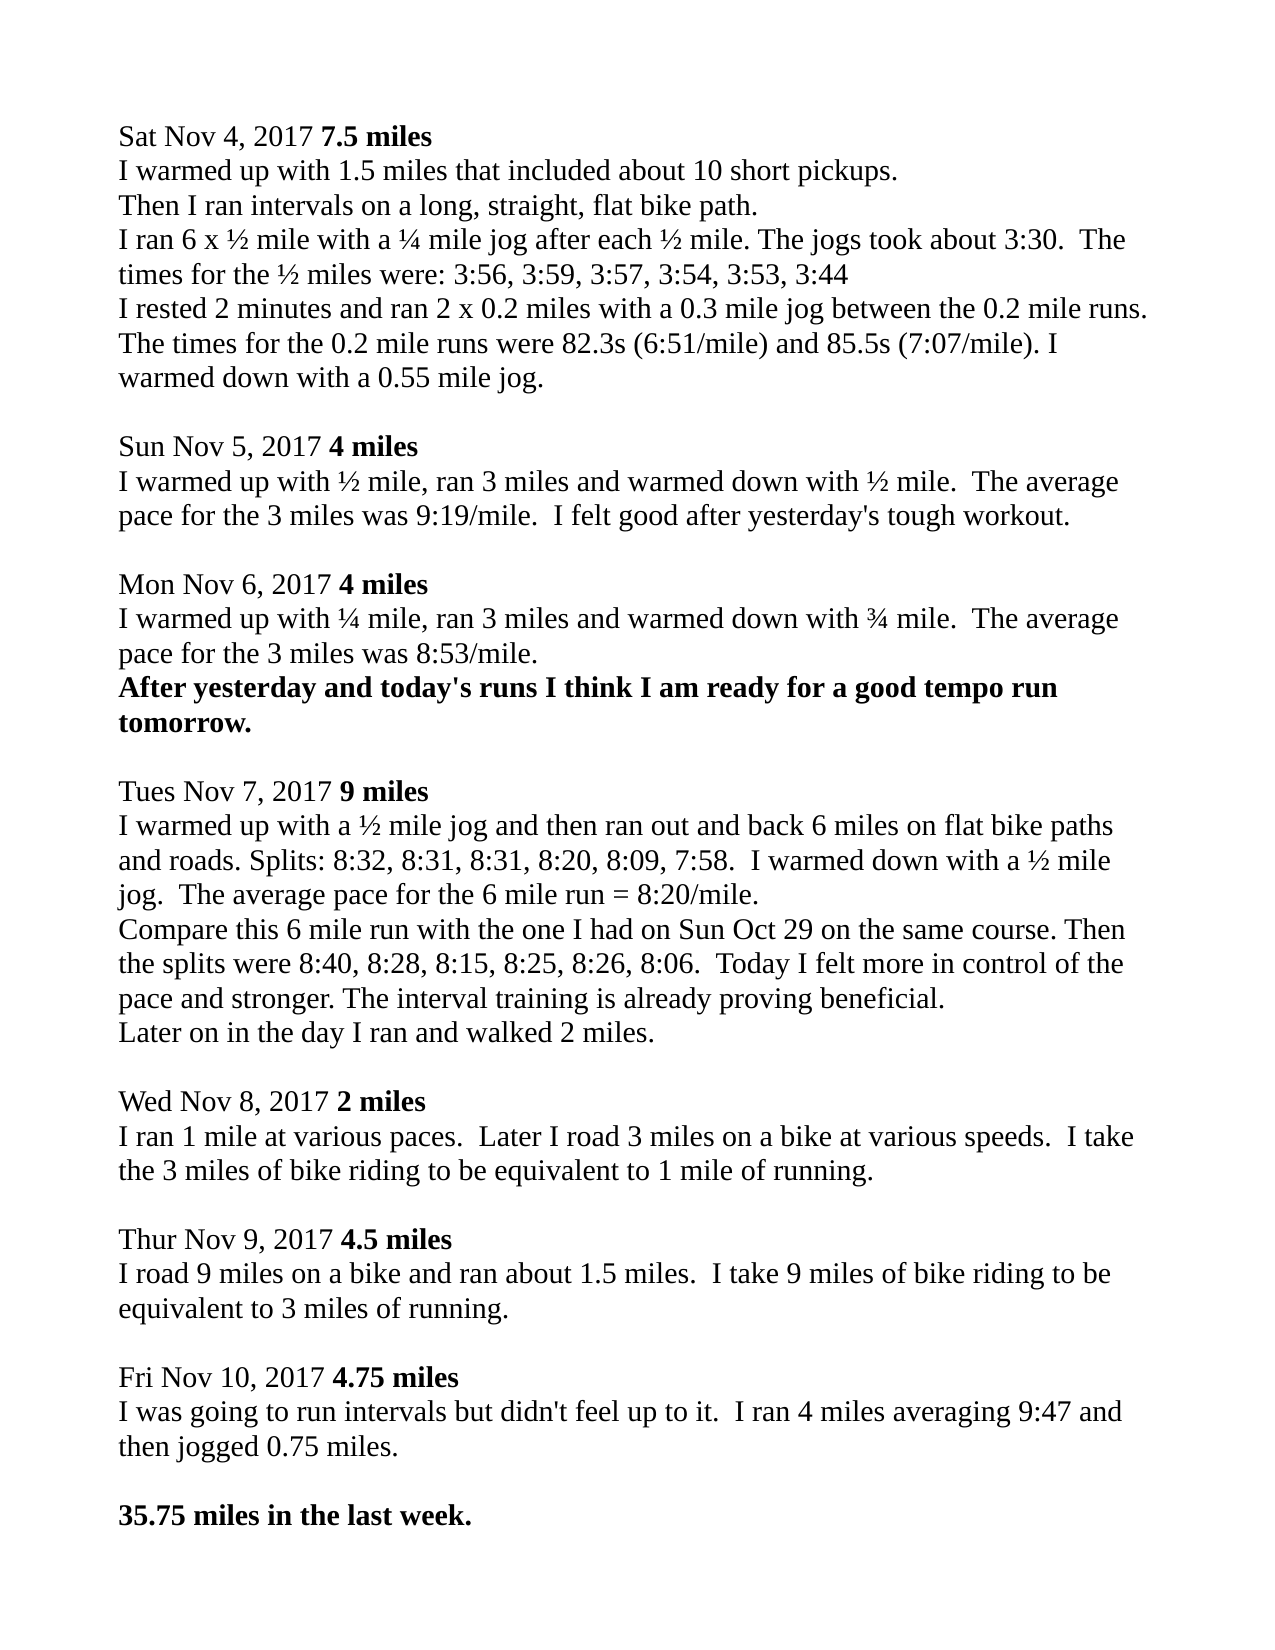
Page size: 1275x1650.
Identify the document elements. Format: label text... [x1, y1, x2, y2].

text Compare this 6 mile run with the one I had on Sun Oct 29 on the same course. Then the splits were 8:40, 8:28, 8:15, 8:25, 8:26, 8:06. Today I felt more in control of the pace and stronger. The interval training is already proving beneficial. [118, 911, 1161, 1014]
text Tues Nov 7, 2017 9 miles [118, 773, 1161, 808]
text I was going to run intervals but didn't feel up to it. I ran 4 miles averaging 9:47 and then jogged 0.75 miles. [118, 1394, 1161, 1463]
text I warmed up with ½ mile, ran 3 miles and warmed down with ½ mile. The average pace for the 3 miles was 9:19/mile. I felt good after yesterday's tough workout. [118, 463, 1161, 532]
text Thur Nov 9, 2017 4.5 miles [118, 1221, 1161, 1256]
text Sat Nov 4, 2017 7.5 miles [118, 118, 1161, 153]
text 35.75 miles in the last week. [118, 1497, 1161, 1532]
text Sun Nov 5, 2017 4 miles [118, 428, 1161, 463]
text After yesterday and today's runs I think I am ready for a good tempo run tomorrow. [118, 670, 1161, 739]
text I rested 2 minutes and ran 2 x 0.2 miles with a 0.3 mile jog between the 0.2 mile runs. The times for the 0.2 mile runs were 82.3s (6:51/mile) and 85.5s (7:07/mile). I warmed down with a 0.55 mile jog. [118, 291, 1161, 394]
text I ran 6 x ½ mile with a ¼ mile jog after each ½ mile. The jogs took about 3:30. The times for the ½ miles were: 3:56, 3:59, 3:57, 3:54, 3:53, 3:44 [118, 222, 1161, 291]
text Fri Nov 10, 2017 4.75 miles [118, 1359, 1161, 1394]
text I warmed up with 1.5 miles that included about 10 short pickups. [118, 153, 1161, 187]
text Wed Nov 8, 2017 2 miles [118, 1083, 1161, 1118]
text I warmed up with a ½ mile jog and then ran out and back 6 miles on flat bike paths and roads. Splits: 8:32, 8:31, 8:31, 8:20, 8:09, 7:58. I warmed down with a ½ mile jog. The average pace for the 6 mile run = 8:20/mile. [118, 808, 1161, 911]
text Then I ran intervals on a long, straight, flat bike path. [118, 187, 1161, 222]
text I ran 1 mile at various paces. Later I road 3 miles on a bike at various speeds. I take the 3 miles of bike riding to be equivalent to 1 mile of running. [118, 1118, 1161, 1187]
text Later on in the day I ran and walked 2 miles. [118, 1014, 1161, 1049]
text I road 9 miles on a bike and ran about 1.5 miles. I take 9 miles of bike riding to be equivalent to 3 miles of running. [118, 1256, 1161, 1325]
text Mon Nov 6, 2017 4 miles [118, 566, 1161, 601]
text I warmed up with ¼ mile, ran 3 miles and warmed down with ¾ mile. The average pace for the 3 miles was 8:53/mile. [118, 601, 1161, 670]
